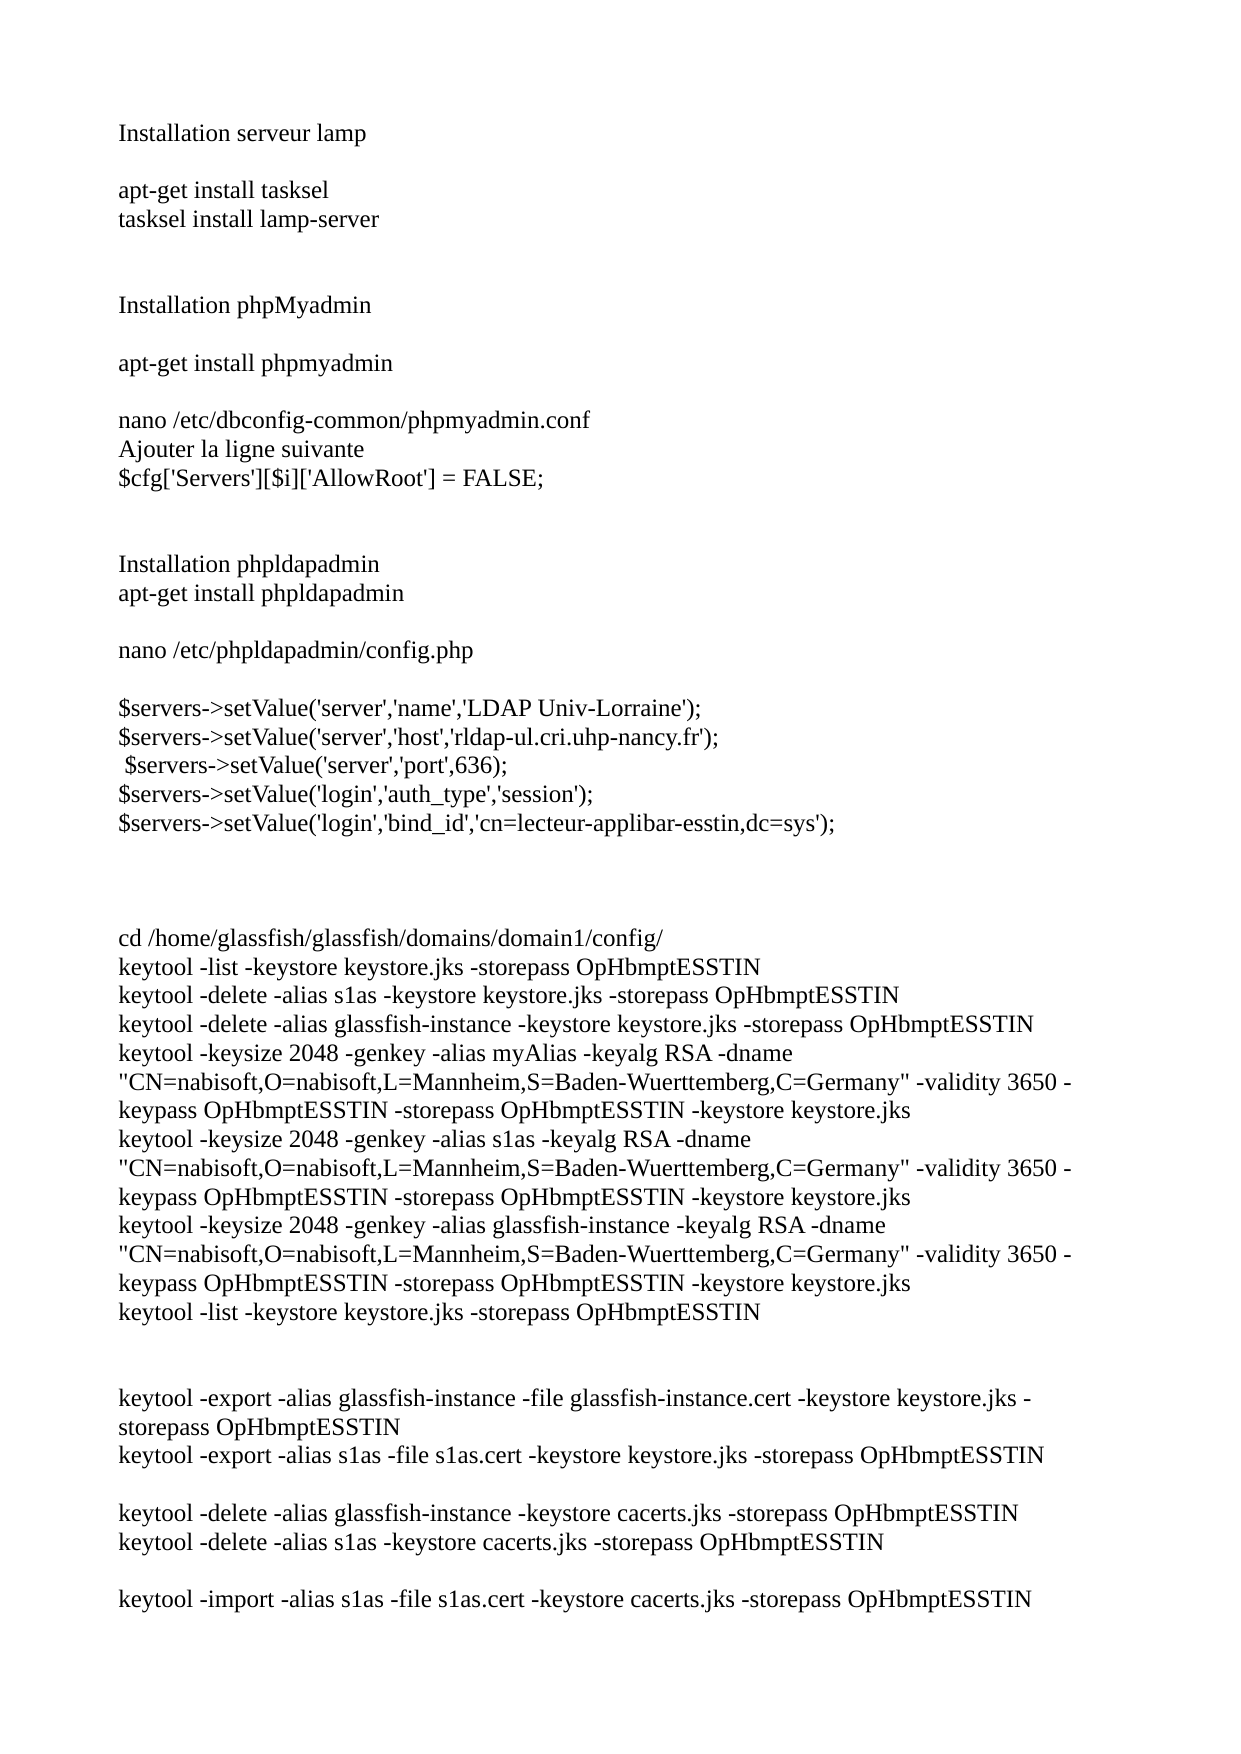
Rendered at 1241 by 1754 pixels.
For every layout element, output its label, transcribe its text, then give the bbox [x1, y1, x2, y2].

text keytool -keysize 2048 -genkey -alias myAlias -keyalg RSA -dname "CN=nabisoft,O=nabisoft,L=Mannheim,S=Baden-Wuerttemberg,C=Germany" -validity 3650 -keypass OpHbmptESSTIN -storepass OpHbmptESSTIN -keystore keystore.jks [118, 1038, 1122, 1124]
text nano /etc/phpldapadmin/config.php [118, 636, 1122, 664]
text keytool -delete -alias glassfish-instance -keystore keystore.jks -storepass OpHbmptESSTIN [118, 1009, 1122, 1038]
text nano /etc/dbconfig-common/phpmyadmin.conf [118, 406, 1122, 434]
text keytool -delete -alias s1as -keystore keystore.jks -storepass OpHbmptESSTIN [118, 981, 1122, 1009]
text Installation serveur lamp [118, 118, 1122, 147]
text apt-get install phpldapadmin [118, 578, 1122, 607]
text keytool -delete -alias glassfish-instance -keystore cacerts.jks -storepass OpHbmptESSTIN [118, 1498, 1122, 1527]
text Installation phpMyadmin [118, 291, 1122, 319]
text Ajouter la ligne suivante [118, 434, 1122, 463]
text $servers->setValue('server','name','LDAP Univ-Lorraine'); $servers->setValue('server','host','rldap-ul.cri.uhp-nancy.fr'); $servers->setValue('server','port',636); $servers->setValue('login','auth_type','session'); $servers->setValue('login','bind_id','cn=lecteur-applibar-esstin,dc=sys'); [118, 693, 1122, 837]
text keytool -delete -alias s1as -keystore cacerts.jks -storepass OpHbmptESSTIN [118, 1527, 1122, 1556]
text keytool -list -keystore keystore.jks -storepass OpHbmptESSTIN [118, 1297, 1122, 1326]
text keytool -export -alias glassfish-instance -file glassfish-instance.cert -keystore keystore.jks -storepass OpHbmptESSTIN [118, 1383, 1122, 1441]
text keytool -keysize 2048 -genkey -alias glassfish-instance -keyalg RSA -dname "CN=nabisoft,O=nabisoft,L=Mannheim,S=Baden-Wuerttemberg,C=Germany" -validity 3650 -keypass OpHbmptESSTIN -storepass OpHbmptESSTIN -keystore keystore.jks [118, 1211, 1122, 1297]
text keytool -export -alias s1as -file s1as.cert -keystore keystore.jks -storepass OpHbmptESSTIN [118, 1441, 1122, 1469]
text keytool -import -alias s1as -file s1as.cert -keystore cacerts.jks -storepass OpHbmptESSTIN [118, 1584, 1122, 1613]
text apt-get install phpmyadmin [118, 348, 1122, 377]
text cd /home/glassfish/glassfish/domains/domain1/config/ [118, 923, 1122, 952]
text keytool -keysize 2048 -genkey -alias s1as -keyalg RSA -dname "CN=nabisoft,O=nabisoft,L=Mannheim,S=Baden-Wuerttemberg,C=Germany" -validity 3650 -keypass OpHbmptESSTIN -storepass OpHbmptESSTIN -keystore keystore.jks [118, 1124, 1122, 1211]
text apt-get install tasksel [118, 176, 1122, 204]
text Installation phpldapadmin [118, 549, 1122, 578]
text tasksel install lamp-server [118, 204, 1122, 233]
text $cfg['Servers'][$i]['AllowRoot'] = FALSE; [118, 463, 1122, 492]
text keytool -list -keystore keystore.jks -storepass OpHbmptESSTIN [118, 952, 1122, 981]
